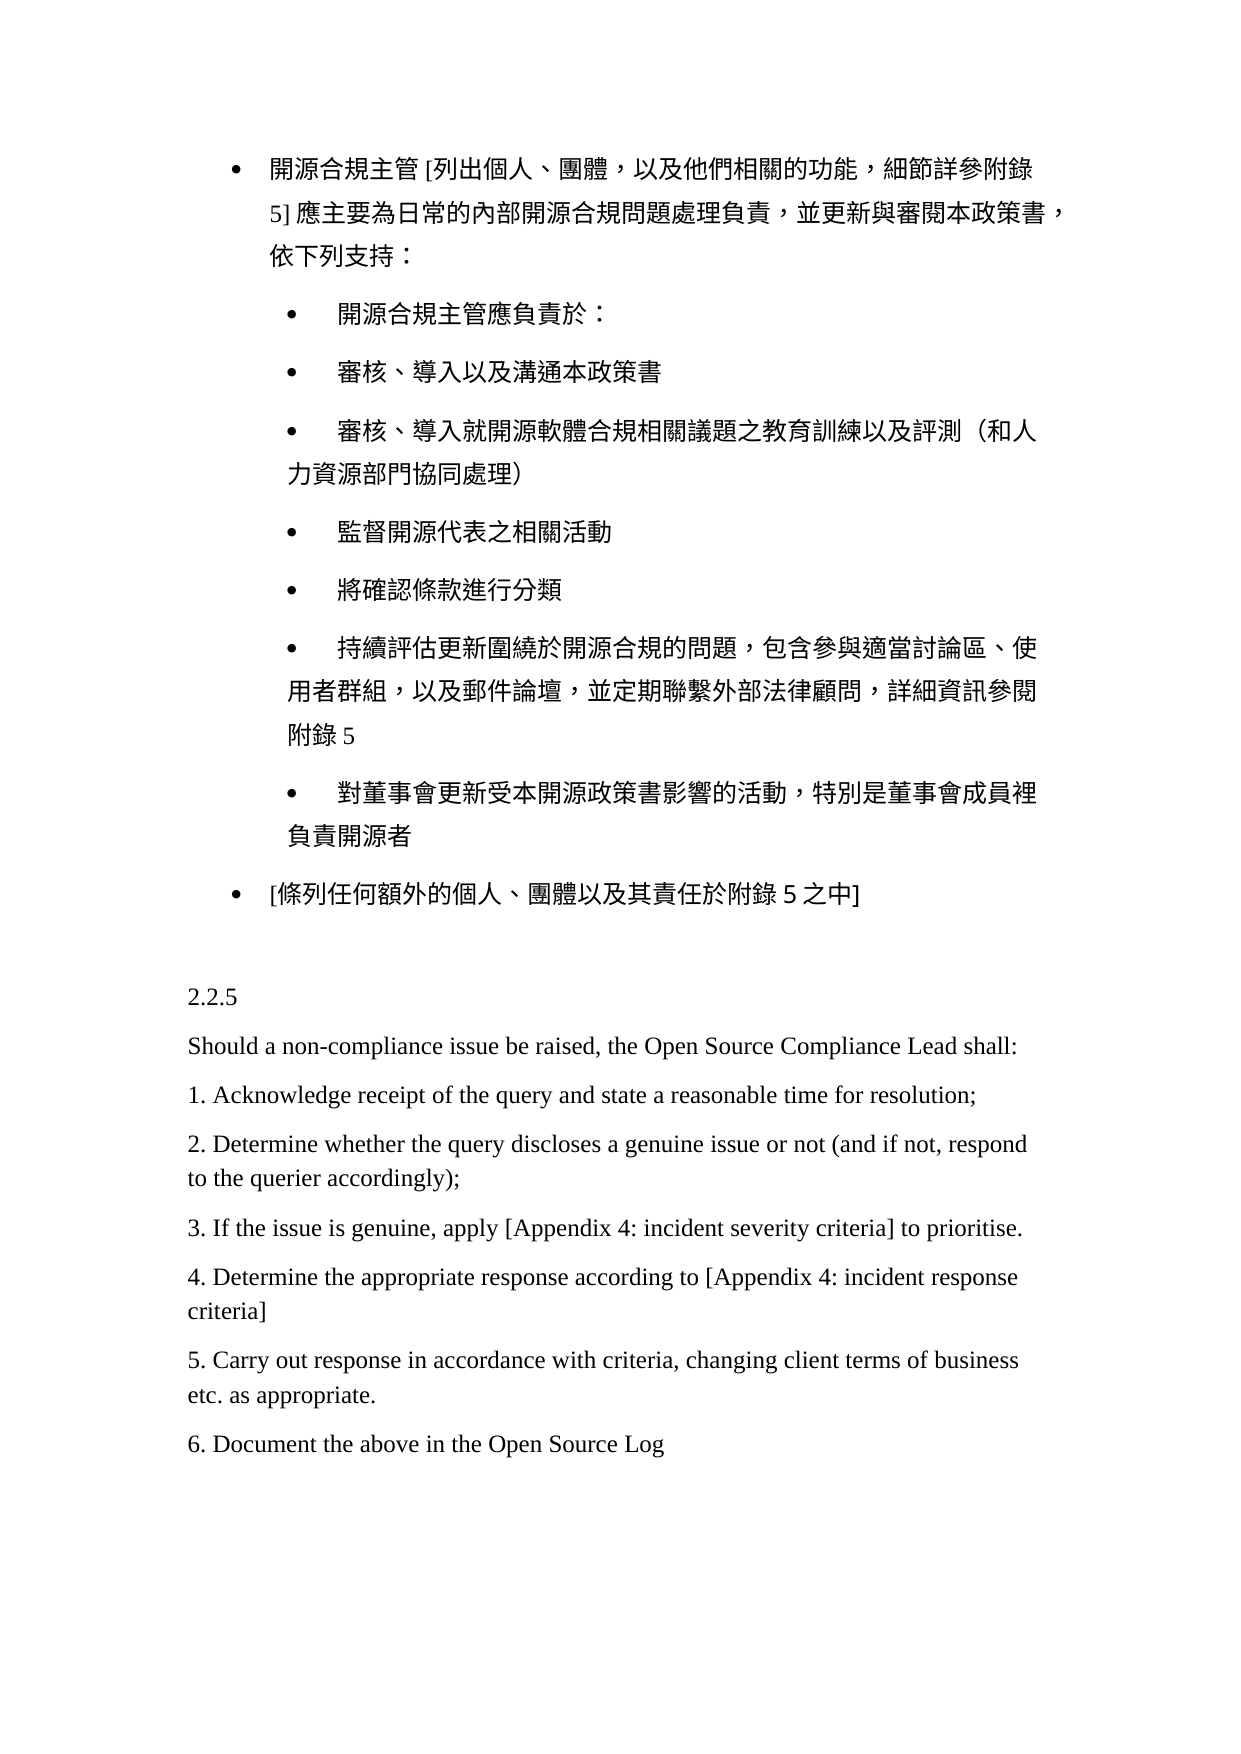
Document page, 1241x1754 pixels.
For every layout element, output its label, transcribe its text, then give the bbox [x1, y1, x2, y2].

list 持續評估更新圍繞於開源合規的問題，包含參與適當討論區、使用者群組，以及郵件論壇，並定期聯繫外部法律顧問，詳細資訊參閱附錄5 [287, 628, 1053, 752]
list 審核、導入就開源軟體合規相關議題之教育訓練以及評測（和人力資源部門協同處理） [287, 411, 1053, 491]
text 4. Determine the appropriate response according to [Appendix 4: incident response criteria] [187, 1262, 1053, 1325]
text Should a non-compliance issue be raised, the Open Source Compliance Lead shall: [187, 1031, 1053, 1060]
list 審核、導入以及溝通本政策書 [287, 353, 1053, 389]
list 監督開源代表之相關活動 [287, 512, 1053, 549]
list 對董事會更新受本開源政策書影響的活動，特別是董事會成員裡負責開源者 [287, 773, 1053, 853]
text 6. Document the above in the Open Source Log [187, 1429, 1053, 1457]
text 2. Determine whether the query discloses a genuine issue or not (and if not, respond to the querier accordingly); [187, 1129, 1053, 1192]
list 開源合規主管應負責於： [287, 295, 1053, 331]
text 3. If the issue is genuine, apply [Appendix 4: incident severity criteria] to prioritise. [187, 1213, 1053, 1241]
text 2.2.5 [187, 982, 1053, 1011]
list 開源合規主管 [列出個人、團體，以及他們相關的功能，細節詳參附錄5] 應主要為日常的內部開源合規問題處理負責，並更新與審閱本政策書，依下列支持： [232, 150, 1053, 273]
list [條列任何額外的個人、團體以及其責任於附錄5之中] [232, 875, 1053, 911]
text 1. Acknowledge receipt of the query and state a reasonable time for resolution; [187, 1080, 1053, 1109]
text 5. Carry out response in accordance with criteria, changing client terms of business etc. as appropriate. [187, 1345, 1053, 1408]
list 將確認條款進行分類 [287, 570, 1053, 607]
